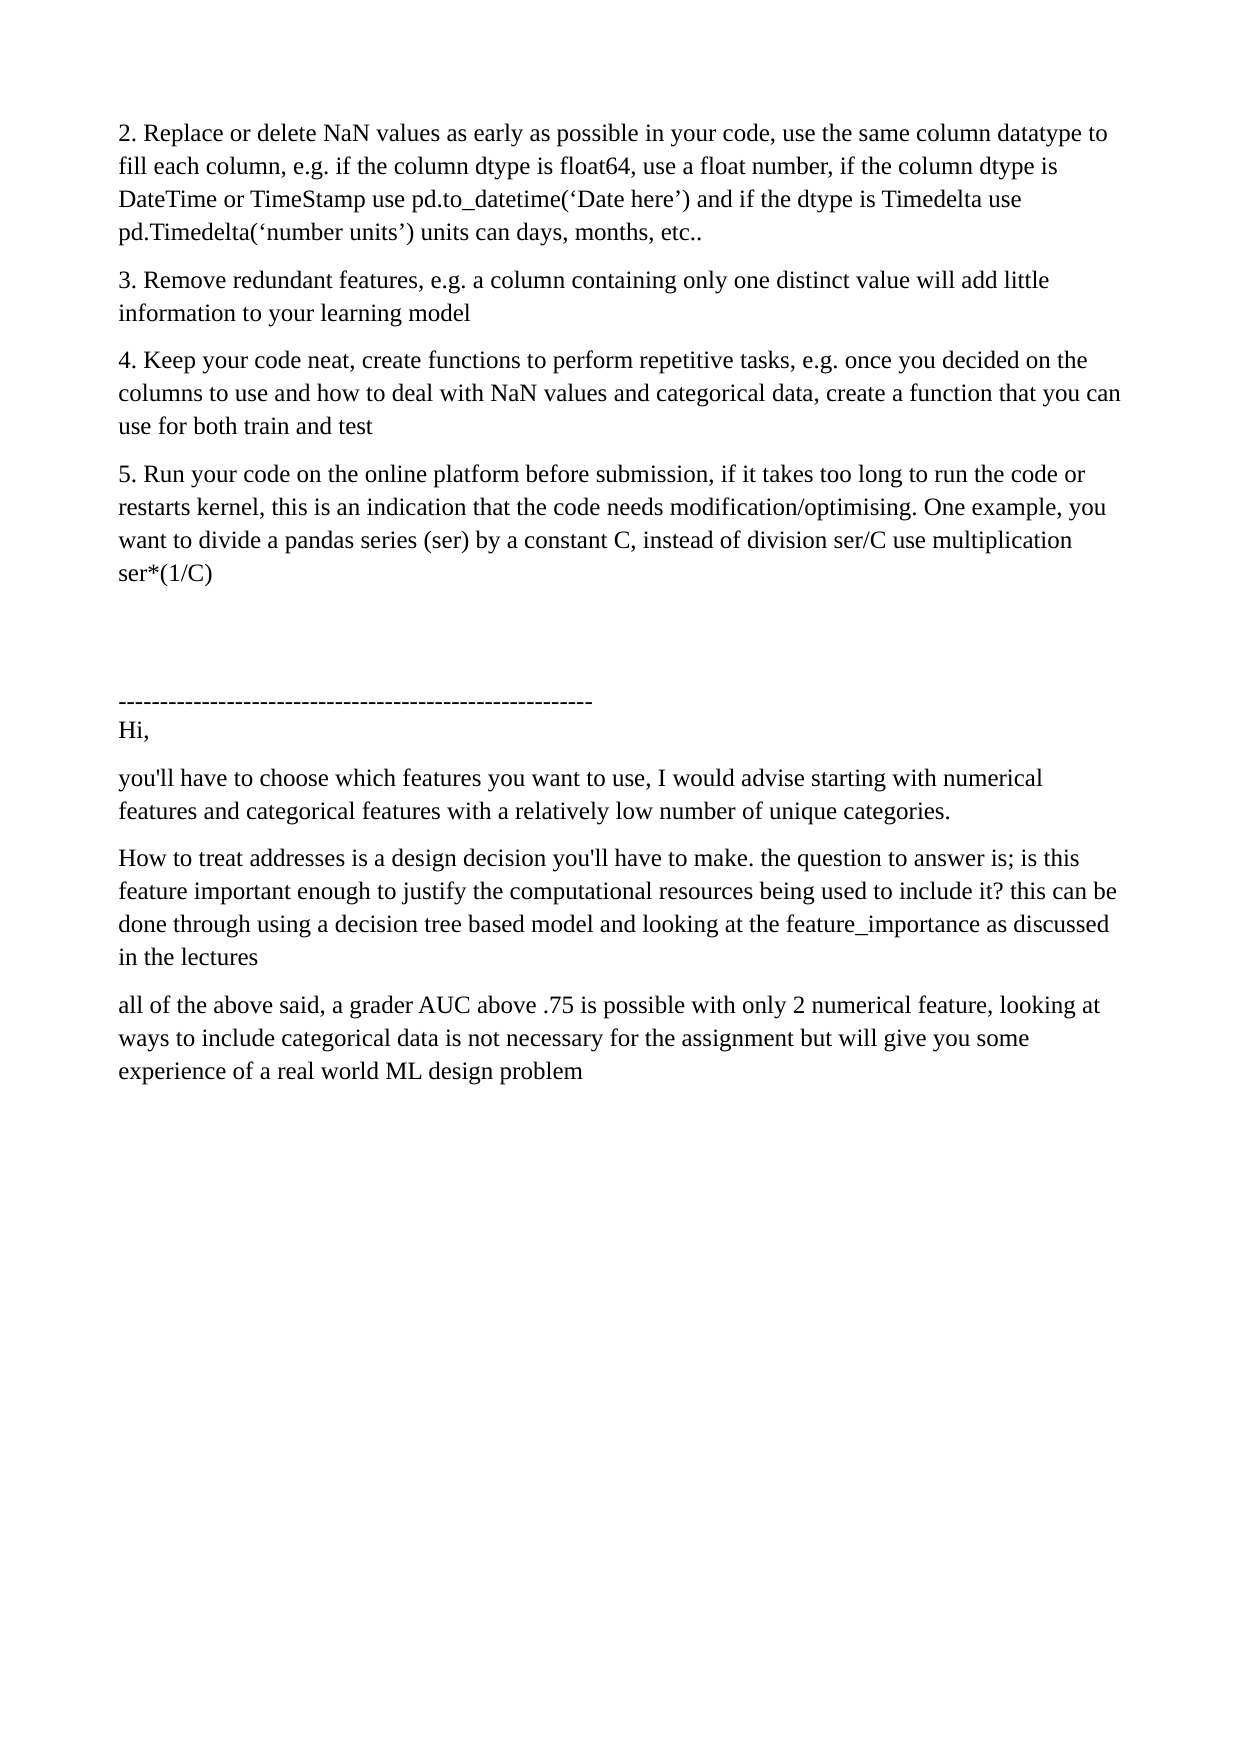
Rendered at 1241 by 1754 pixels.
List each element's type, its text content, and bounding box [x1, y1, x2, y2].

text How to treat addresses is a design decision you'll have to make. the question to answer is; is this feature important enough to justify the computational resources being used to include it? this can be done through using a decision tree based model and looking at the feature_importance as discussed in the lectures [118, 843, 1122, 971]
text all of the above said, a grader AUC above .75 is possible with only 2 numerical feature, looking at ways to include categorical data is not necessary for the assignment but will give you some experience of a real world ML design problem [118, 990, 1122, 1085]
text 3. Remove redundant features, e.g. a column containing only one distinct value will add little information to your learning model [118, 265, 1122, 327]
text 2. Replace or delete NaN values as early as possible in your code, use the same column datatype to fill each column, e.g. if the column dtype is float64, use a float number, if the column dtype is DateTime or TimeStamp use pd.to_datetime(‘Date here’) and if the dtype is Timedelta use pd.Timedelta(‘number units’) units can days, months, etc.. [118, 118, 1122, 246]
text you'll have to choose which features you want to use, I would advise starting with numerical features and categorical features with a relatively low number of unique categories. [118, 763, 1122, 824]
text --------------------------------------------------------- [118, 686, 1122, 715]
text Hi, [118, 715, 1122, 744]
text 5. Run your code on the online platform before submission, if it takes too long to run the code or restarts kernel, this is an indication that the code needs modification/optimising. One example, you want to divide a pandas series (ser) by a constant C, instead of division ser/C use multiplication ser*(1/C) [118, 459, 1122, 587]
text 4. Keep your code neat, create functions to perform repetitive tasks, e.g. once you decided on the columns to use and how to deal with NaN values and categorical data, create a function that you can use for both train and test [118, 345, 1122, 440]
